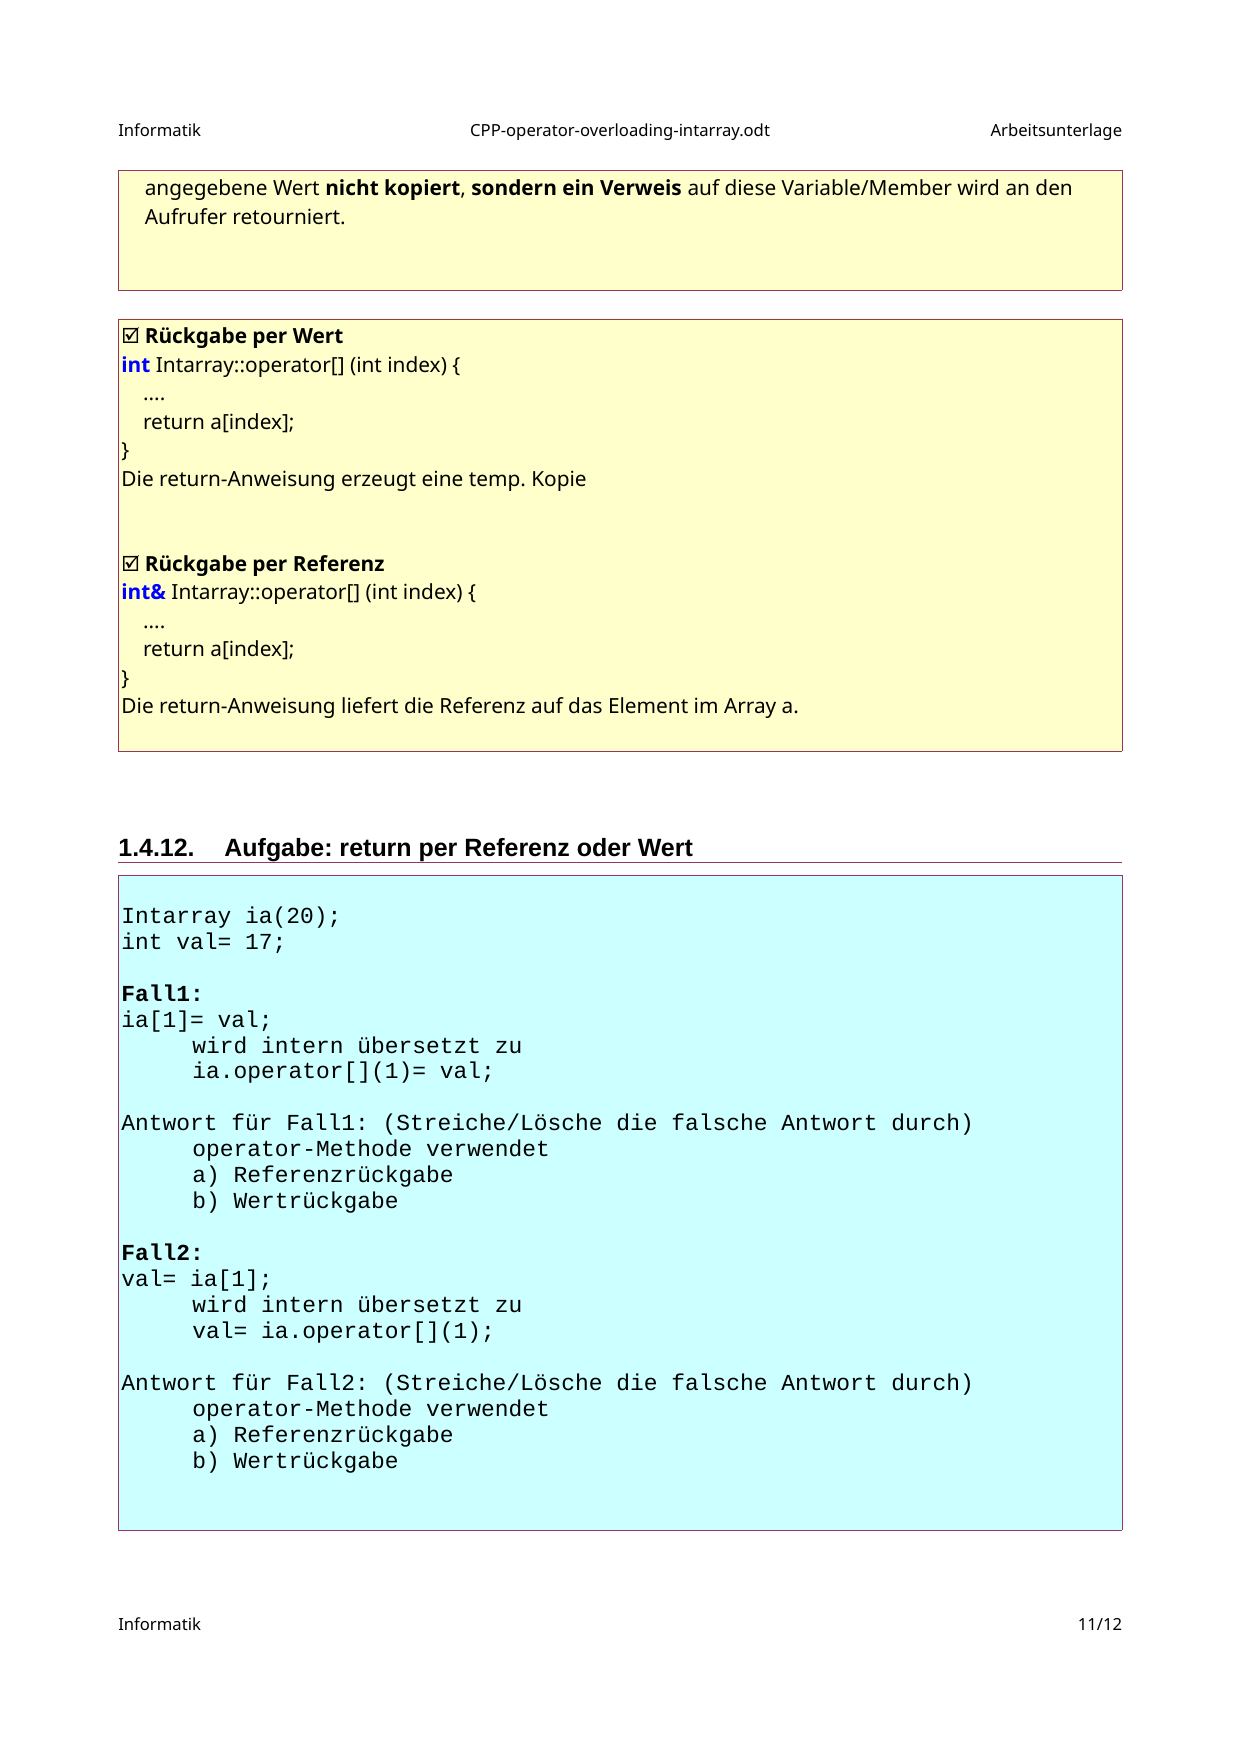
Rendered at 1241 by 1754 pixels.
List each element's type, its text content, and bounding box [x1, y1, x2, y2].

text Antwort für Fall2: (Streiche/Lösche die falsche Antwort durch) [119, 1368, 1122, 1394]
text Antwort für Fall1: (Streiche/Lösche die falsche Antwort durch) [119, 1109, 1122, 1135]
list Rückgabe per Referenz [119, 546, 1122, 574]
text b) Wertrückgabe [119, 1187, 1122, 1212]
text ia[1]= val; wird intern übersetzt zu [119, 1005, 1122, 1057]
text b) Wertrückgabe [119, 1446, 1122, 1472]
text operator-Methode verwendet [119, 1135, 1122, 1161]
text Intarray ia(20); int val= 17; Fall1: [119, 901, 1122, 1005]
list angegebene Wert nicht kopiert, sondern ein Verweis auf diese Variable/Member wird an den Aufrufer retourniert. [119, 171, 1122, 256]
text operator-Methode verwendet [119, 1394, 1122, 1420]
list Rückgabe per Wert [119, 320, 1122, 347]
text a) Referenzrückgabe [119, 1420, 1122, 1446]
text val= ia.operator[](1); [119, 1316, 1122, 1342]
text int Intarray::operator[] (int index) { .... return a[index]; } Die return-Anweisung erzeugt eine temp. Kopie [119, 347, 1122, 489]
text ia.operator[](1)= val; [119, 1057, 1122, 1083]
text Fall2: val= ia[1]; wird intern übersetzt zu [119, 1238, 1122, 1316]
subtitle Aufgabe: return per Referenz oder Wert [118, 833, 1122, 862]
text int& Intarray::operator[] (int index) { .... return a[index]; } Die return-Anweisung liefert die Referenz auf das Element im Array a. [119, 574, 1122, 717]
text a) Referenzrückgabe [119, 1161, 1122, 1187]
